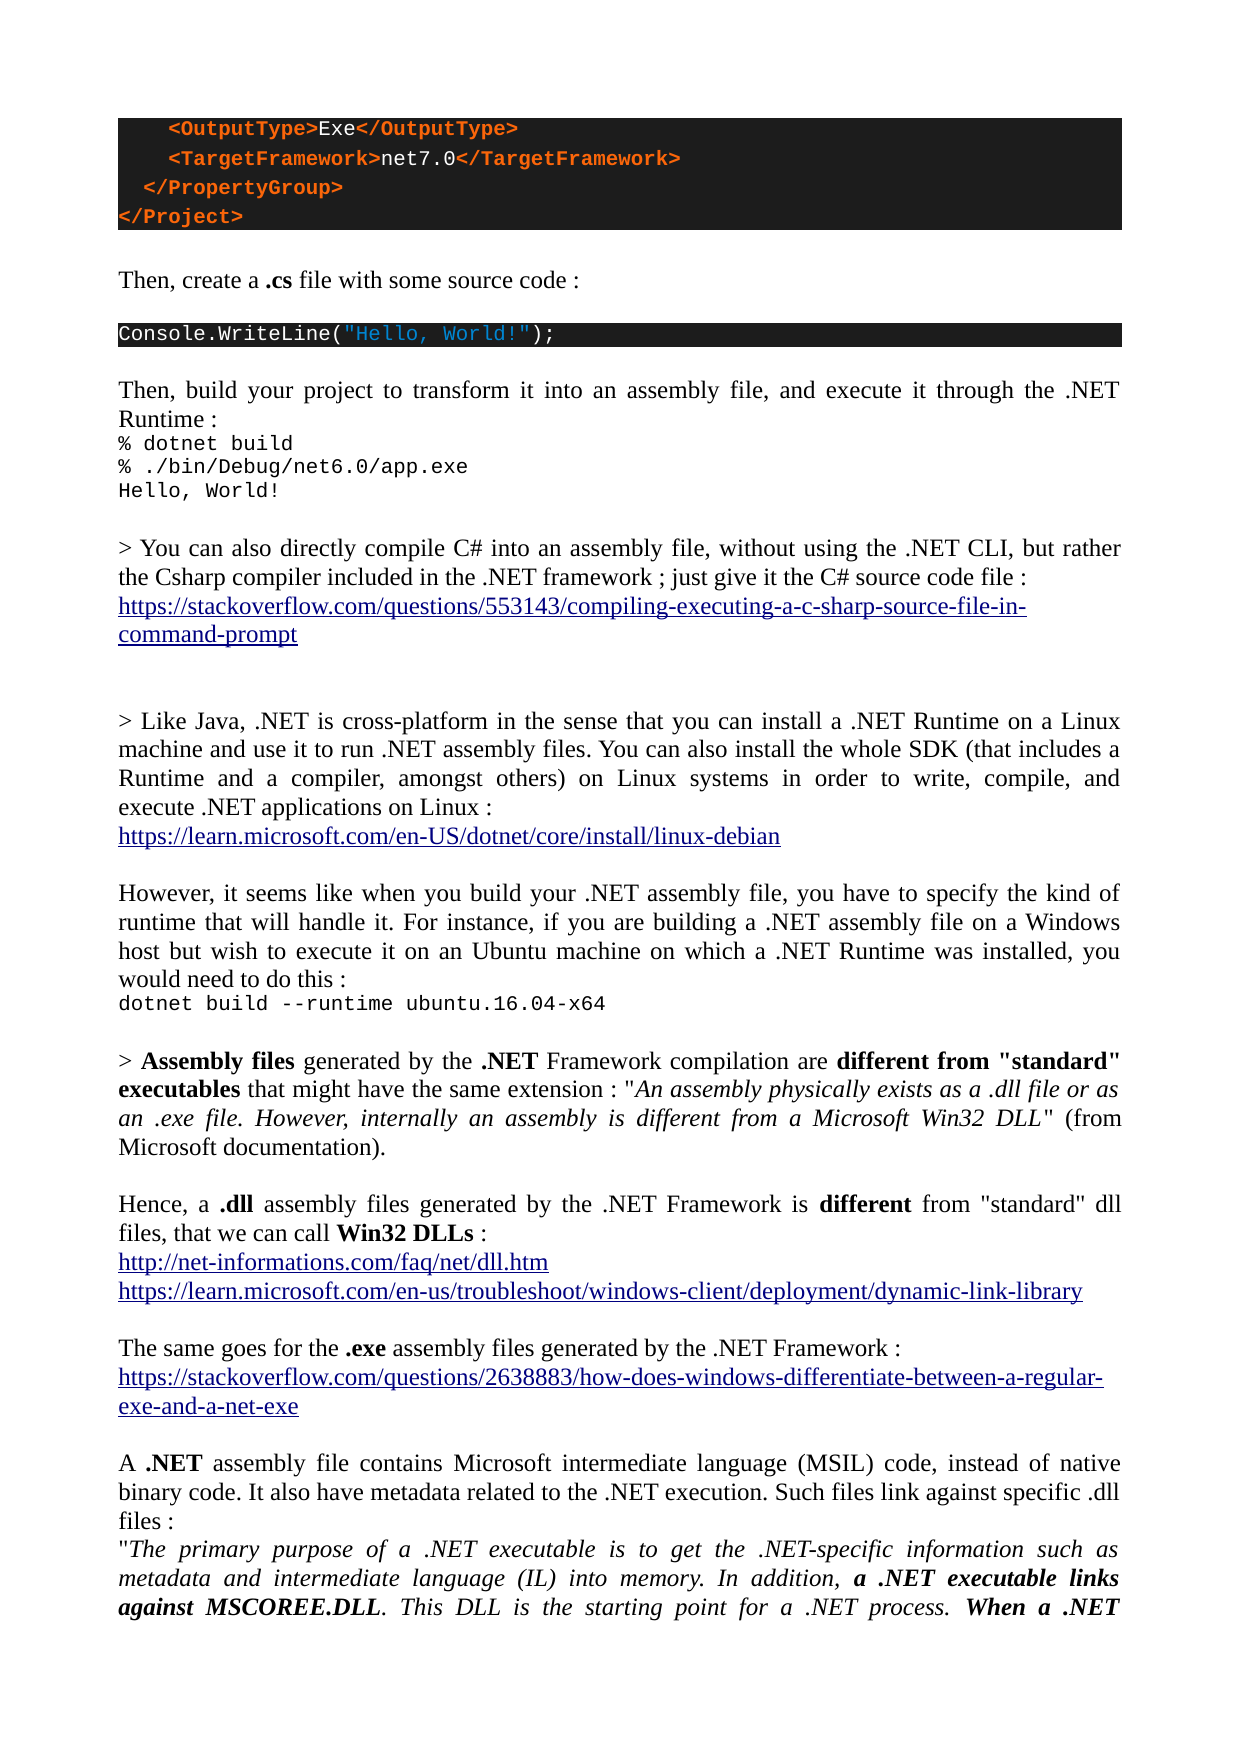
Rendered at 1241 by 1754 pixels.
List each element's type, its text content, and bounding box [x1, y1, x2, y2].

text > You can also directly compile C# into an assembly file, without using the .NET CLI, but rather the Csharp compiler included in the .NET framework ; just give it the C# source code file : [118, 533, 1122, 591]
text https://learn.microsoft.com/en-us/troubleshoot/windows-client/deployment/dynamic-link-library [118, 1276, 1122, 1304]
text Console.WriteLine("Hello, World!"); [118, 323, 1122, 347]
text > Assembly files generated by the .NET Framework compilation are different from "standard" executables that might have the same extension : "An assembly physically exists as a .dll file or as an .exe file. However, internally an assembly is different from a Microsoft Win32 DLL" (from Microsoft documentation). [118, 1046, 1122, 1161]
text Then, create a .cs file with some source code : [118, 266, 1122, 294]
text https://learn.microsoft.com/en-US/dotnet/core/install/linux-debian [118, 821, 1122, 849]
text dotnet build --runtime ubuntu.16.04-x64 [118, 993, 1122, 1017]
text </PropertyGroup> [118, 177, 1122, 201]
text http://net-informations.com/faq/net/dll.htm [118, 1247, 1122, 1276]
text <OutputType>Exe</OutputType> [118, 118, 1122, 142]
text A .NET assembly file contains Microsoft intermediate language (MSIL) code, instead of native binary code. It also have metadata related to the .NET execution. Such files link against specific .dll files : [118, 1448, 1122, 1534]
text Then, build your project to transform it into an assembly file, and execute it through the .NET Runtime : [118, 375, 1122, 433]
text The same goes for the .exe assembly files generated by the .NET Framework : [118, 1333, 1122, 1362]
text Hence, a .dll assembly files generated by the .NET Framework is different from "standard" dll files, that we can call Win32 DLLs : [118, 1189, 1122, 1247]
text % ./bin/Debug/net6.0/app.exe [118, 457, 1122, 480]
text https://stackoverflow.com/questions/553143/compiling-executing-a-c-sharp-source-file-in-command-prompt [118, 591, 1122, 648]
text > Like Java, .NET is cross-platform in the sense that you can install a .NET Runtime on a Linux machine and use it to run .NET assembly files. You can also install the whole SDK (that includes a Runtime and a compiler, amongst others) on Linux systems in order to write, compile, and execute .NET applications on Linux : [118, 706, 1122, 821]
text https://stackoverflow.com/questions/2638883/how-does-windows-differentiate-between-a-regular-exe-and-a-net-exe [118, 1362, 1122, 1419]
text "The primary purpose of a .NET executable is to get the .NET-specific information such as metadata and intermediate language (IL) into memory. In addition, a .NET executable links against MSCOREE.DLL. This DLL is the starting point for a .NET process. When a .NET [118, 1534, 1122, 1621]
text <TargetFramework>net7.0</TargetFramework> [118, 148, 1122, 171]
text % dotnet build [118, 433, 1122, 457]
text However, it seems like when you build your .NET assembly file, you have to specify the kind of runtime that will handle it. For instance, if you are building a .NET assembly file on a Windows host but wish to execute it on an Ubuntu machine on which a .NET Runtime was installed, you would need to do this : [118, 878, 1122, 993]
text Hello, World! [118, 480, 1122, 504]
text </Project> [118, 207, 1122, 230]
